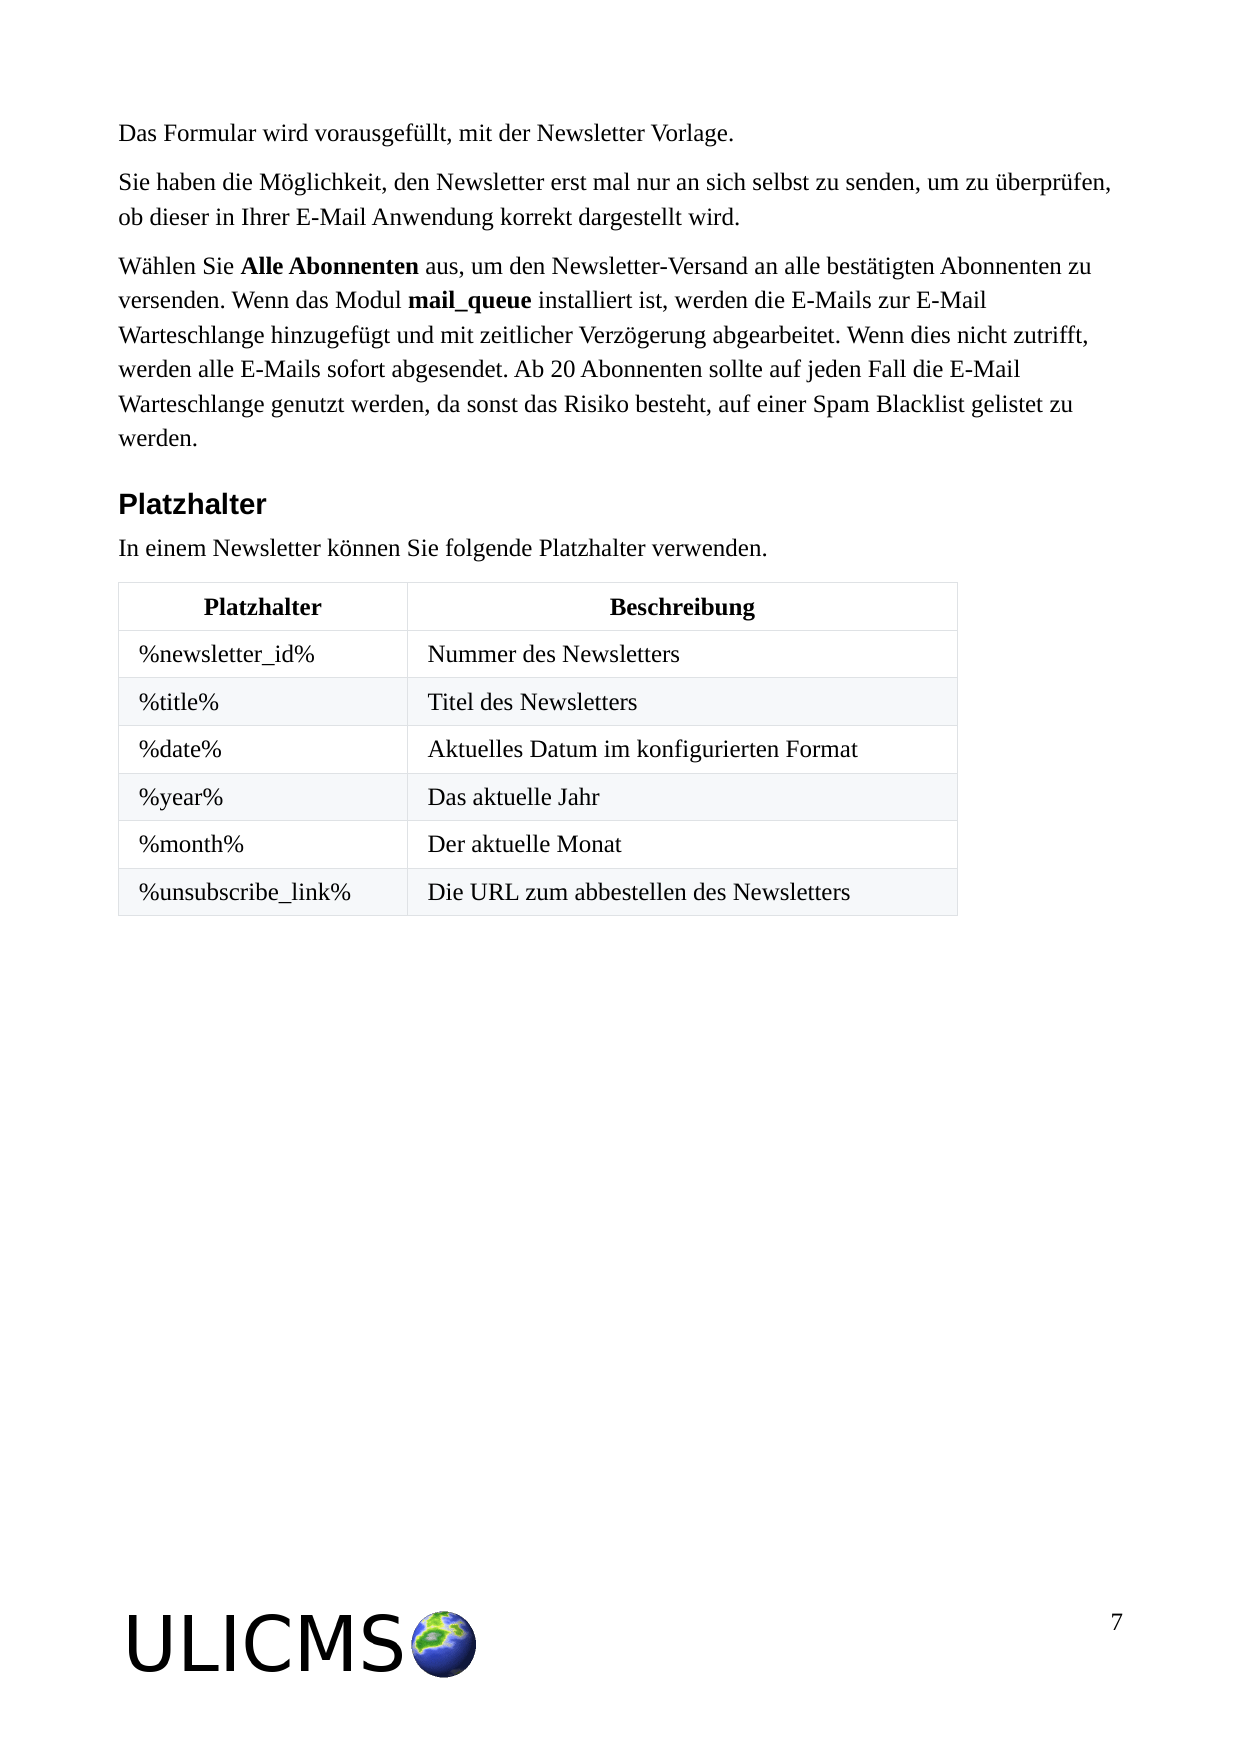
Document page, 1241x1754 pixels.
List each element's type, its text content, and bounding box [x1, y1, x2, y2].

table_cell Der aktuelle Monat [408, 821, 957, 868]
text Sie haben die Möglichkeit, den Newsletter erst mal nur an sich selbst zu senden, um zu überprüfen, ob dieser in Ihrer E-Mail Anwendung korrekt dargestellt wird. [118, 167, 1123, 230]
table_cell Nummer des Newsletters [408, 631, 957, 677]
picture [118, 1607, 479, 1681]
table_cell %month% [119, 821, 407, 868]
table_cell Titel des Newsletters [408, 678, 957, 725]
table_cell %unsubscribe_link% [119, 869, 407, 915]
table_cell %date% [119, 726, 407, 772]
table_cell %year% [119, 774, 407, 820]
table_cell %newsletter_id% [119, 631, 407, 677]
table_header Beschreibung [408, 583, 957, 630]
table_cell Die URL zum abbestellen des Newsletters [408, 869, 957, 915]
text In einem Newsletter können Sie folgende Platzhalter verwenden. [118, 533, 1123, 562]
subtitle Platzhalter [118, 487, 1123, 521]
table_cell %title% [119, 678, 407, 725]
text Wählen Sie Alle Abonnenten aus, um den Newsletter-Versand an alle bestätigten Abonnenten zu versenden. Wenn das Modul mail_queue installiert ist, werden die E-Mails zur E-Mail Warteschlange hinzugefügt und mit zeitlicher Verzögerung abgearbeitet. Wenn dies nicht zutrifft, werden alle E-Mails sofort abgesendet. Ab 20 Abonnenten sollte auf jeden Fall die E-Mail Warteschlange genutzt werden, da sonst das Risiko besteht, auf einer Spam Blacklist gelistet zu werden. [118, 251, 1123, 452]
table_cell Das aktuelle Jahr [408, 774, 957, 820]
text Das Formular wird vorausgefüllt, mit der Newsletter Vorlage. [118, 118, 1123, 147]
table_cell Aktuelles Datum im konfigurierten Format [408, 726, 957, 772]
table_header Platzhalter [119, 583, 407, 630]
